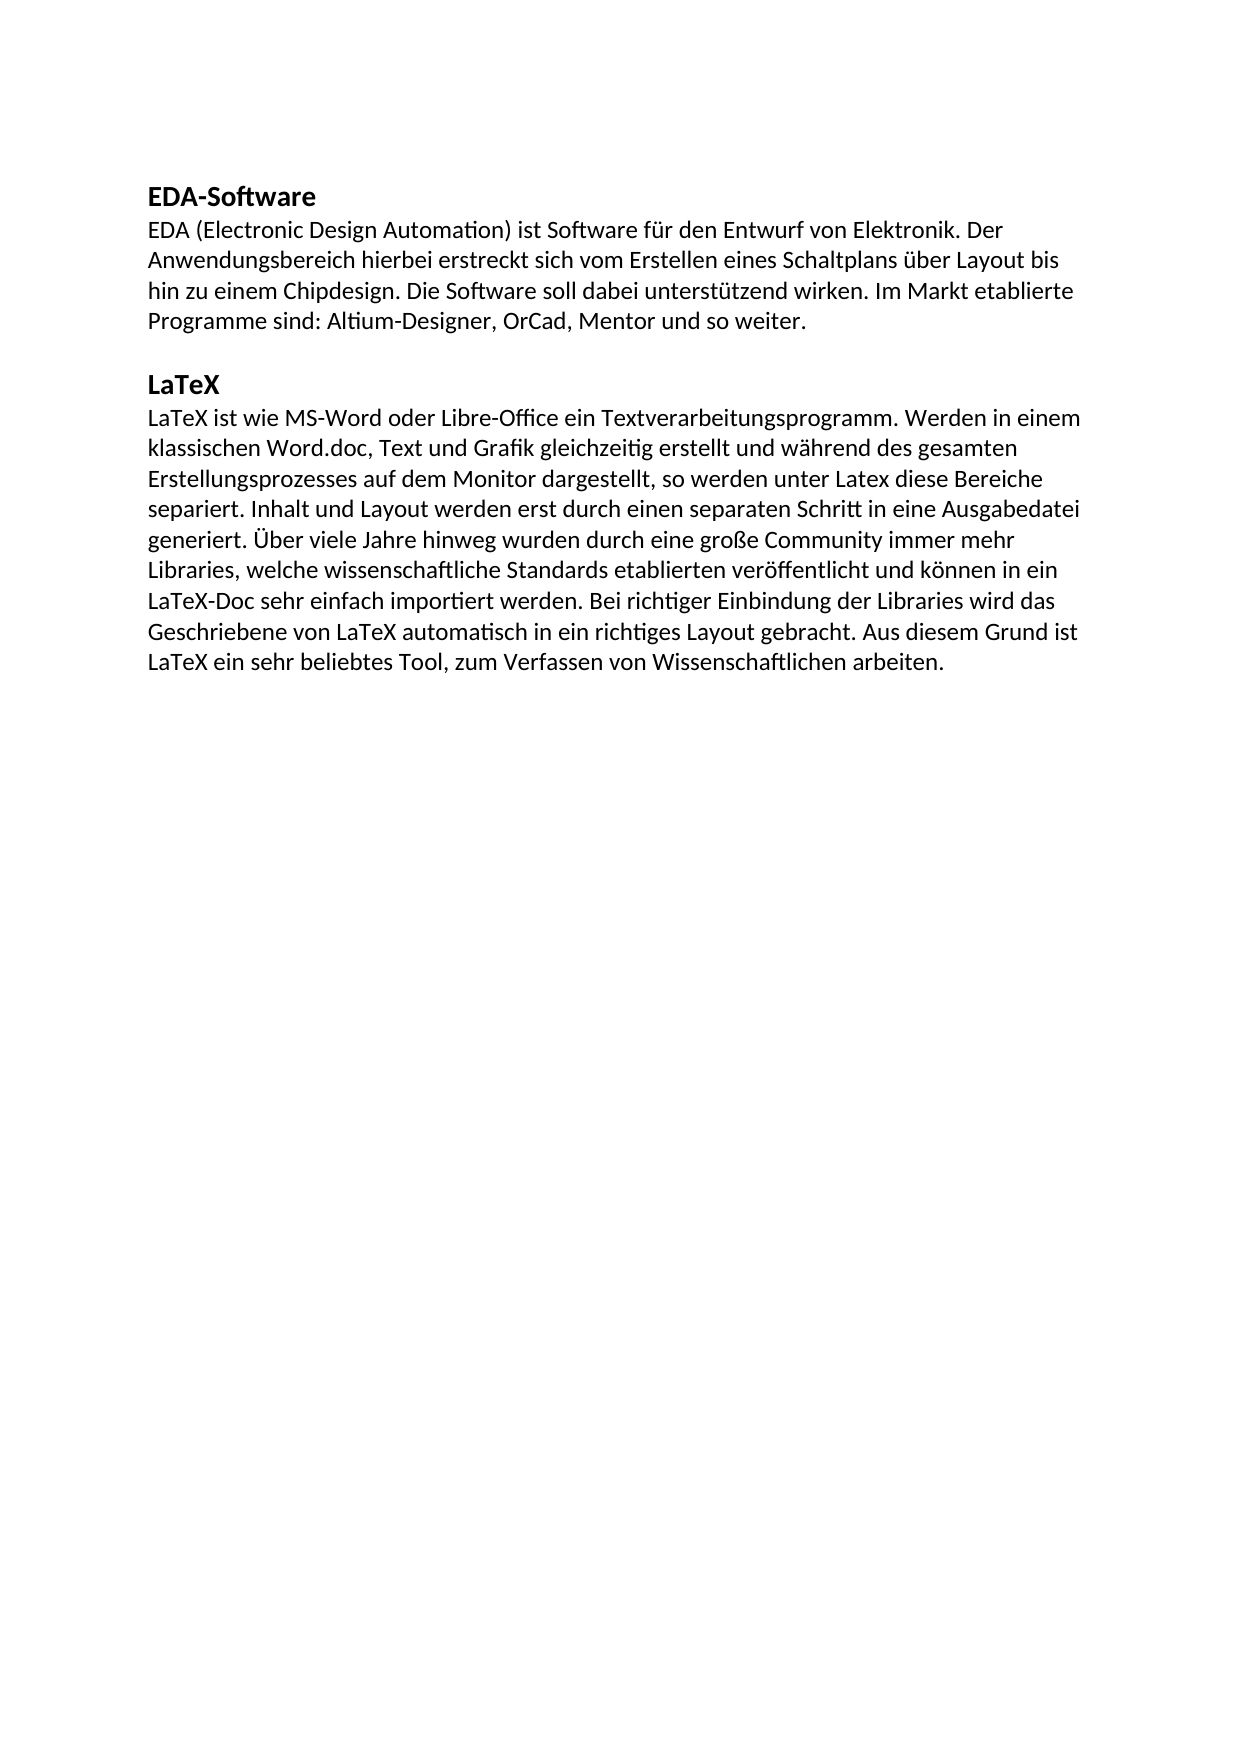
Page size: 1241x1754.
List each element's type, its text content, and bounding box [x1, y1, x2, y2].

text LaTeX [148, 366, 1093, 402]
text LaTeX ist wie MS-Word oder Libre-Office ein Textverarbeitungsprogramm. Werden in einem klassischen Word.doc, Text und Grafik gleichzeitig erstellt und während des gesamten Erstellungsprozesses auf dem Monitor dargestellt, so werden unter Latex diese Bereiche separiert. Inhalt und Layout werden erst durch einen separaten Schritt in eine Ausgabedatei generiert. Über viele Jahre hinweg wurden durch eine große Community immer mehr Libraries, welche wissenschaftliche Standards etablierten veröffentlicht und können in ein LaTeX-Doc sehr einfach importiert werden. Bei richtiger Einbindung der Libraries wird das Geschriebene von LaTeX automatisch in ein richtiges Layout gebracht. Aus diesem Grund ist LaTeX ein sehr beliebtes Tool, zum Verfassen von Wissenschaftlichen arbeiten. [148, 402, 1093, 677]
text EDA-Software [148, 178, 1093, 214]
text EDA (Electronic Design Automation) ist Software für den Entwurf von Elektronik. Der Anwendungsbereich hierbei erstreckt sich vom Erstellen eines Schaltplans über Layout bis hin zu einem Chipdesign. Die Software soll dabei unterstützend wirken. Im Markt etablierte Programme sind: Altium-Designer, OrCad, Mentor und so weiter. [148, 214, 1093, 336]
